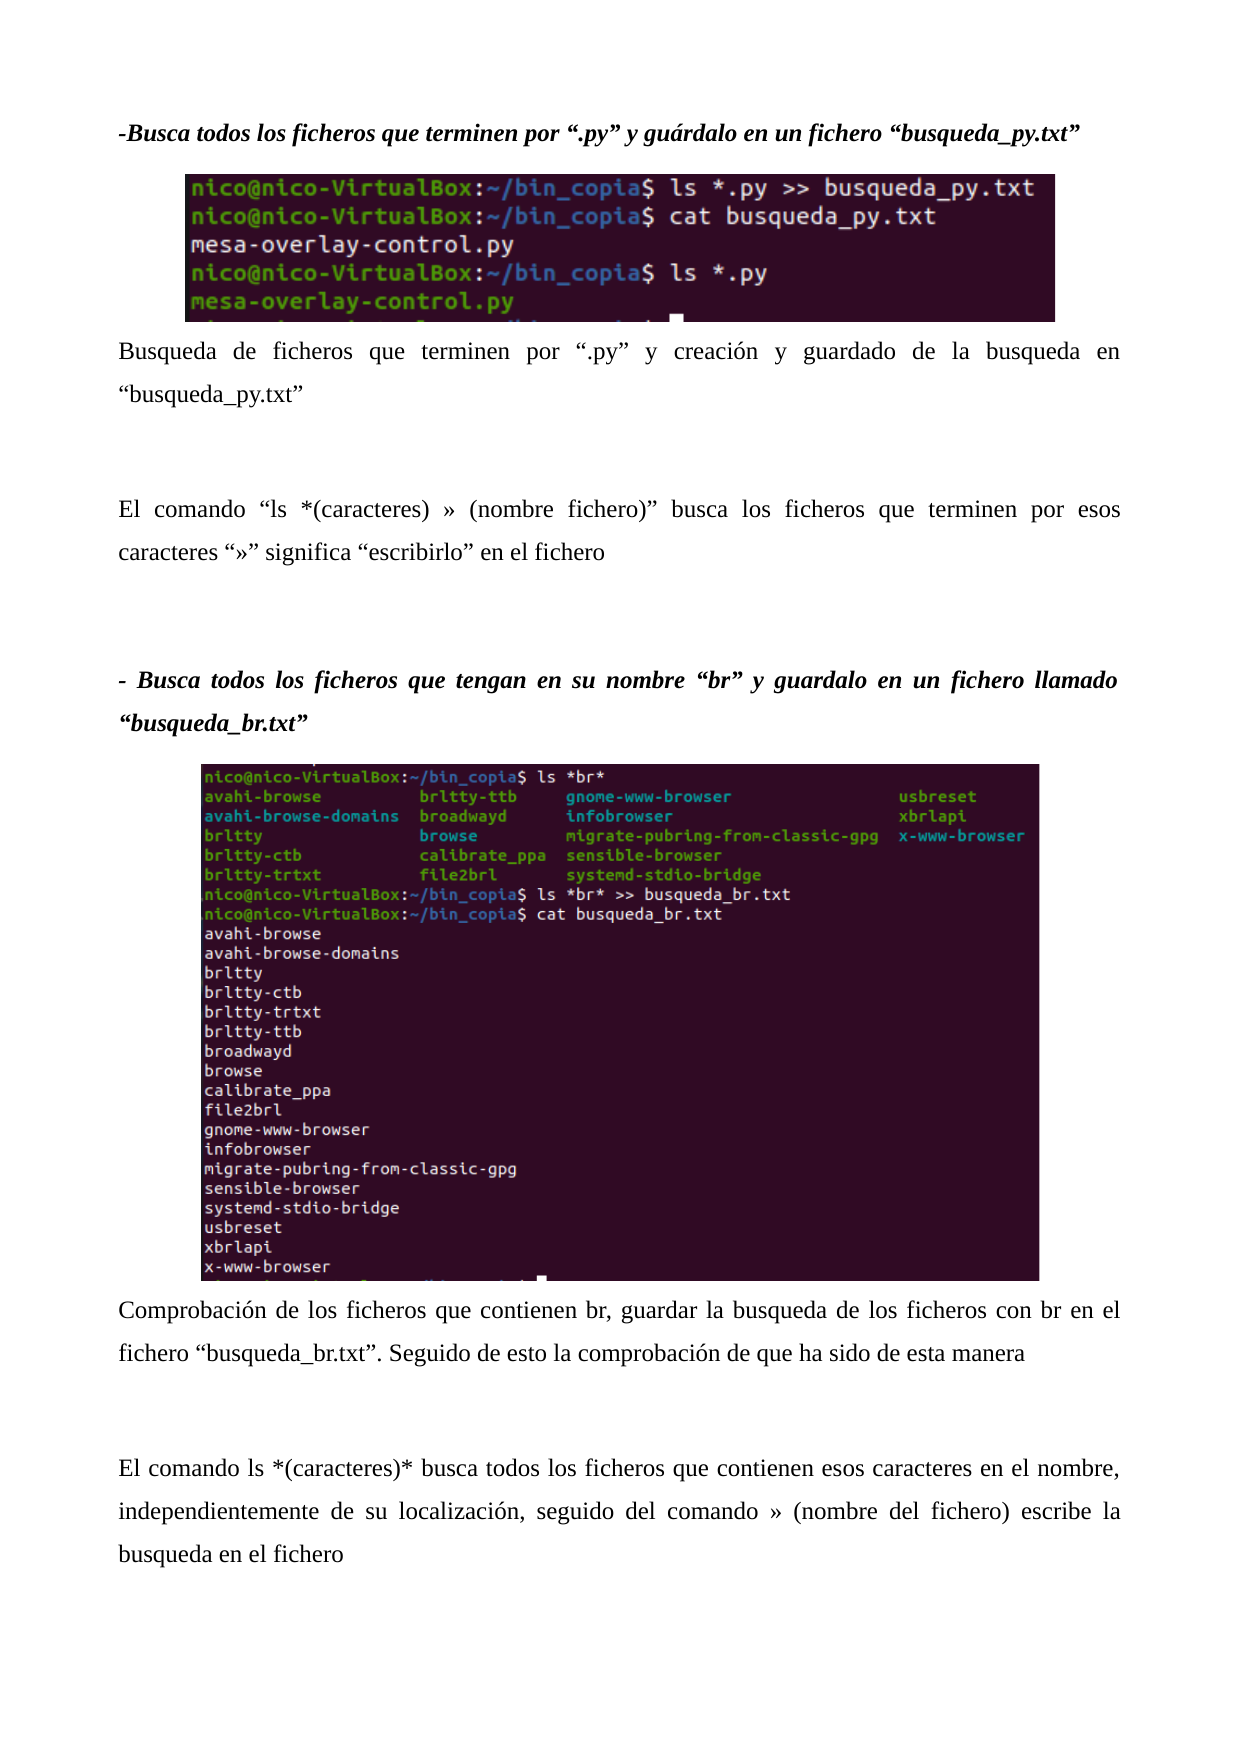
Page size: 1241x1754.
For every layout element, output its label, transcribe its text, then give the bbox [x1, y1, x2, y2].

text El comando ls *(caracteres)* busca todos los ficheros que contienen esos caracteres en el nombre, independientemente de su localización, seguido del comando » (nombre del fichero) escribe la busqueda en el fichero [118, 1453, 1122, 1568]
text Comprobación de los ficheros que contienen br, guardar la busqueda de los ficheros con br en el fichero “busqueda_br.txt”. Seguido de esto la comprobación de que ha sido de esta manera [118, 764, 1122, 1367]
text Busqueda de ficheros que terminen por “.py” y creación y guardado de la busqueda en “busqueda_py.txt” [118, 174, 1122, 408]
subtitle - Busca todos los ficheros que tengan en su nombre “br” y guardalo en un fichero llamado “busqueda_br.txt” [118, 665, 1122, 737]
text El comando “ls *(caracteres) » (nombre fichero)” busca los ficheros que terminen por esos caracteres “»” significa “escribirlo” en el fichero [118, 494, 1122, 566]
picture [201, 764, 1040, 1281]
subtitle -Busca todos los ficheros que terminen por “.py” y guárdalo en un fichero “busqueda_py.txt” [118, 118, 1122, 147]
picture [185, 174, 1056, 322]
